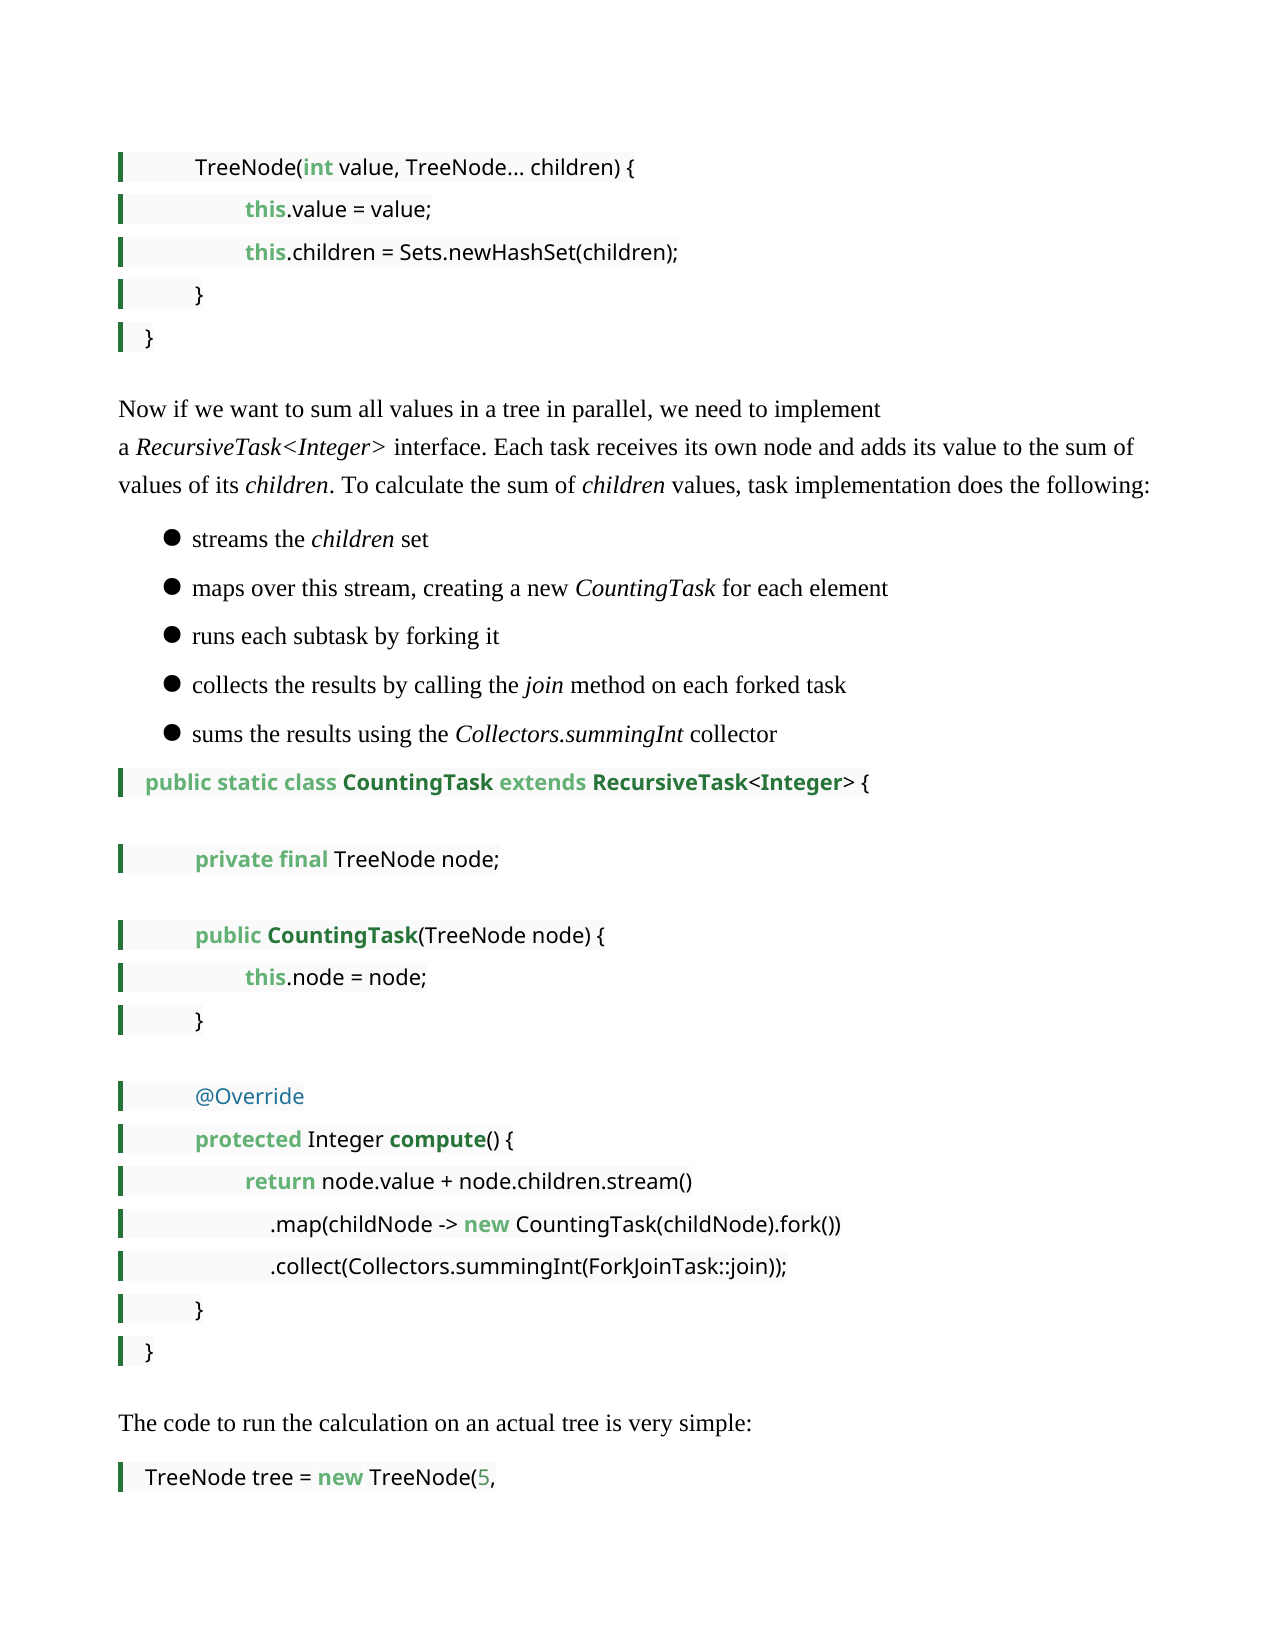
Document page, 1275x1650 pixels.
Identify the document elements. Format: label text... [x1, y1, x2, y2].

text } [123, 279, 1157, 309]
text } [123, 322, 1157, 352]
text return node.value + node.children.stream() [123, 1166, 1157, 1196]
list runs each subtask by forking it [162, 621, 1157, 650]
text .map(childNode -> new CountingTask(childNode).fork()) [123, 1209, 1157, 1238]
text } [123, 1294, 1157, 1323]
text .collect(Collectors.summingInt(ForkJoinTask::join)); [123, 1251, 1157, 1281]
text private final TreeNode node; [123, 844, 1157, 873]
list streams the children set [162, 524, 1157, 553]
text public static class CountingTask extends RecursiveTask<Integer> { [118, 767, 1157, 797]
text The code to run the calculation on an actual tree is very simple: [118, 1408, 1157, 1437]
text } [123, 1005, 1157, 1035]
text } [123, 1336, 1157, 1366]
text TreeNode tree = new TreeNode(5, [123, 1462, 1157, 1492]
text @Override [123, 1081, 1157, 1111]
text Now if we want to sum all values in a tree in parallel, we need to implement a RecursiveTask<Integer> interface. Each task receives its own node and adds its value to the sum of values of its children. To calculate the sum of children values, task implementation does the following: [118, 394, 1157, 499]
text this.children = Sets.newHashSet(children); [123, 237, 1157, 267]
text TreeNode(int value, TreeNode... children) { [123, 152, 1157, 182]
list sums the results using the Collectors.summingInt collector [162, 719, 1157, 747]
list collects the results by calling the join method on each forked task [162, 670, 1157, 699]
text this.node = node; [118, 962, 1157, 992]
text this.value = value; [123, 194, 1157, 224]
list maps over this stream, creating a new CountingTask for each element [162, 573, 1157, 602]
text public CountingTask(TreeNode node) { [123, 920, 1157, 950]
text protected Integer compute() { [123, 1124, 1157, 1153]
